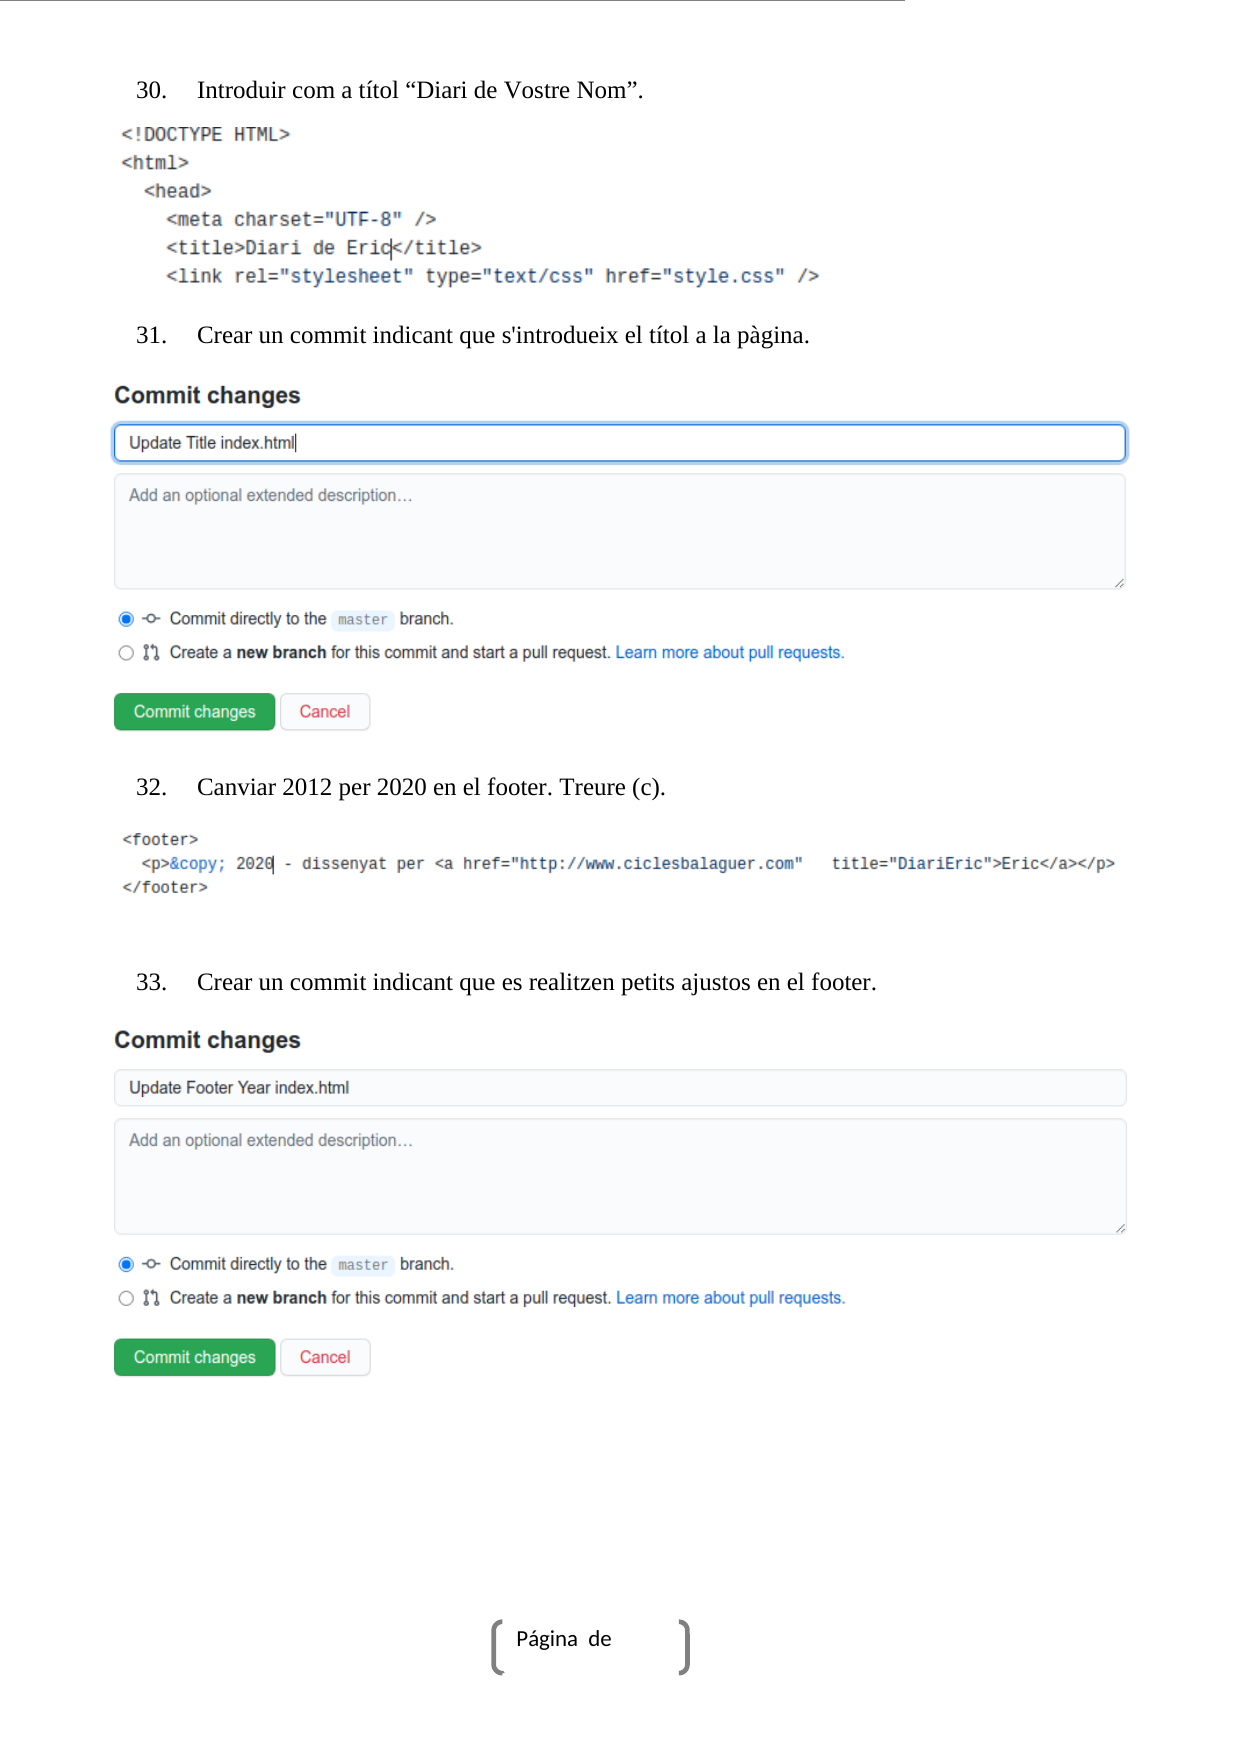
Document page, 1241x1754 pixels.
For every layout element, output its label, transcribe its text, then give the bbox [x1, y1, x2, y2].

picture [106, 1020, 1134, 1383]
list Canviar 2012 per 2020 en el footer. Treure (c). [136, 772, 1134, 801]
picture [106, 824, 1134, 901]
picture [106, 372, 1134, 749]
list Crear un commit indicant que s'introdueix el títol a la pàgina. [136, 320, 1134, 349]
list Crear un commit indicant que es realitzen petits ajustos en el footer. [136, 967, 1134, 996]
picture [106, 127, 902, 297]
list Introduir com a títol “Diari de Vostre Nom”. [136, 75, 1134, 104]
